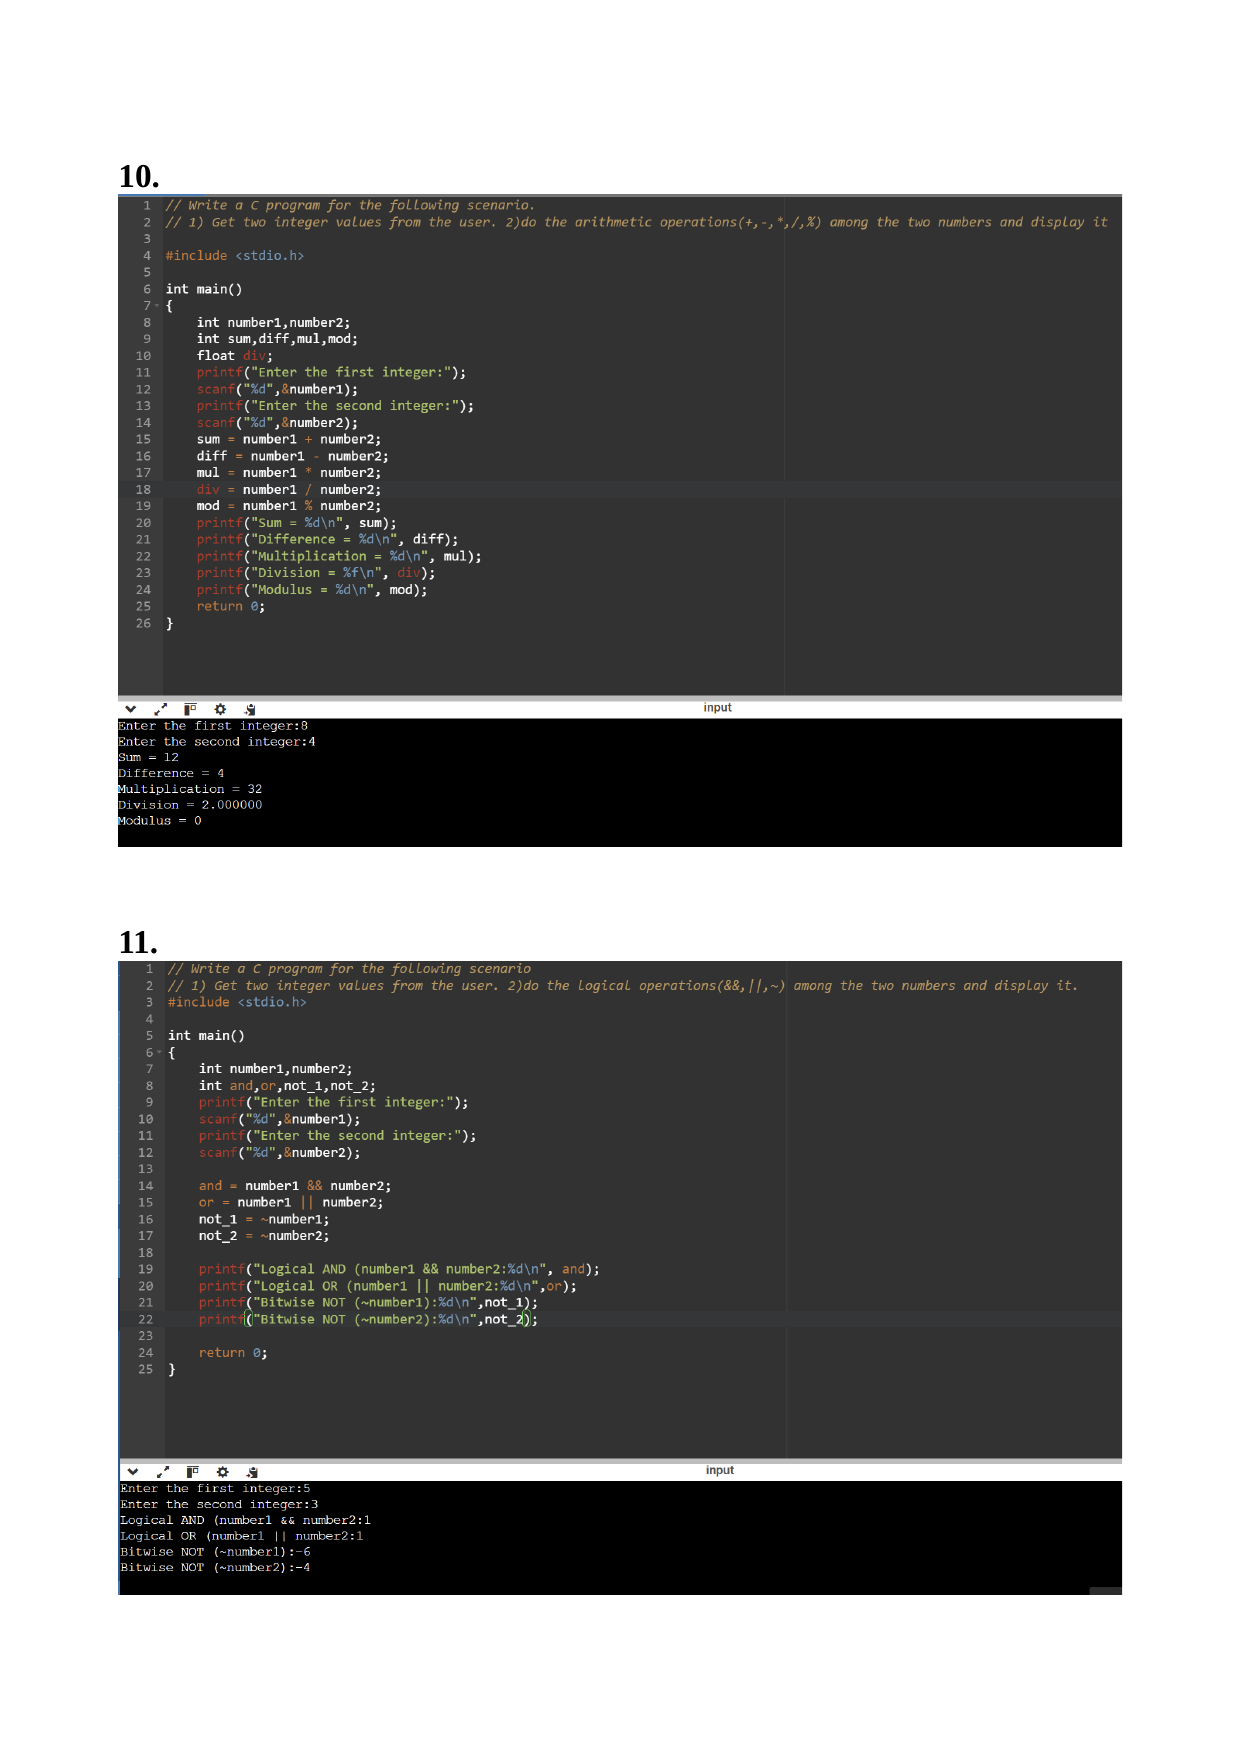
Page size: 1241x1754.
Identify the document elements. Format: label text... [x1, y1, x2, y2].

text 11. [118, 923, 1122, 961]
text 10. [118, 156, 1122, 194]
